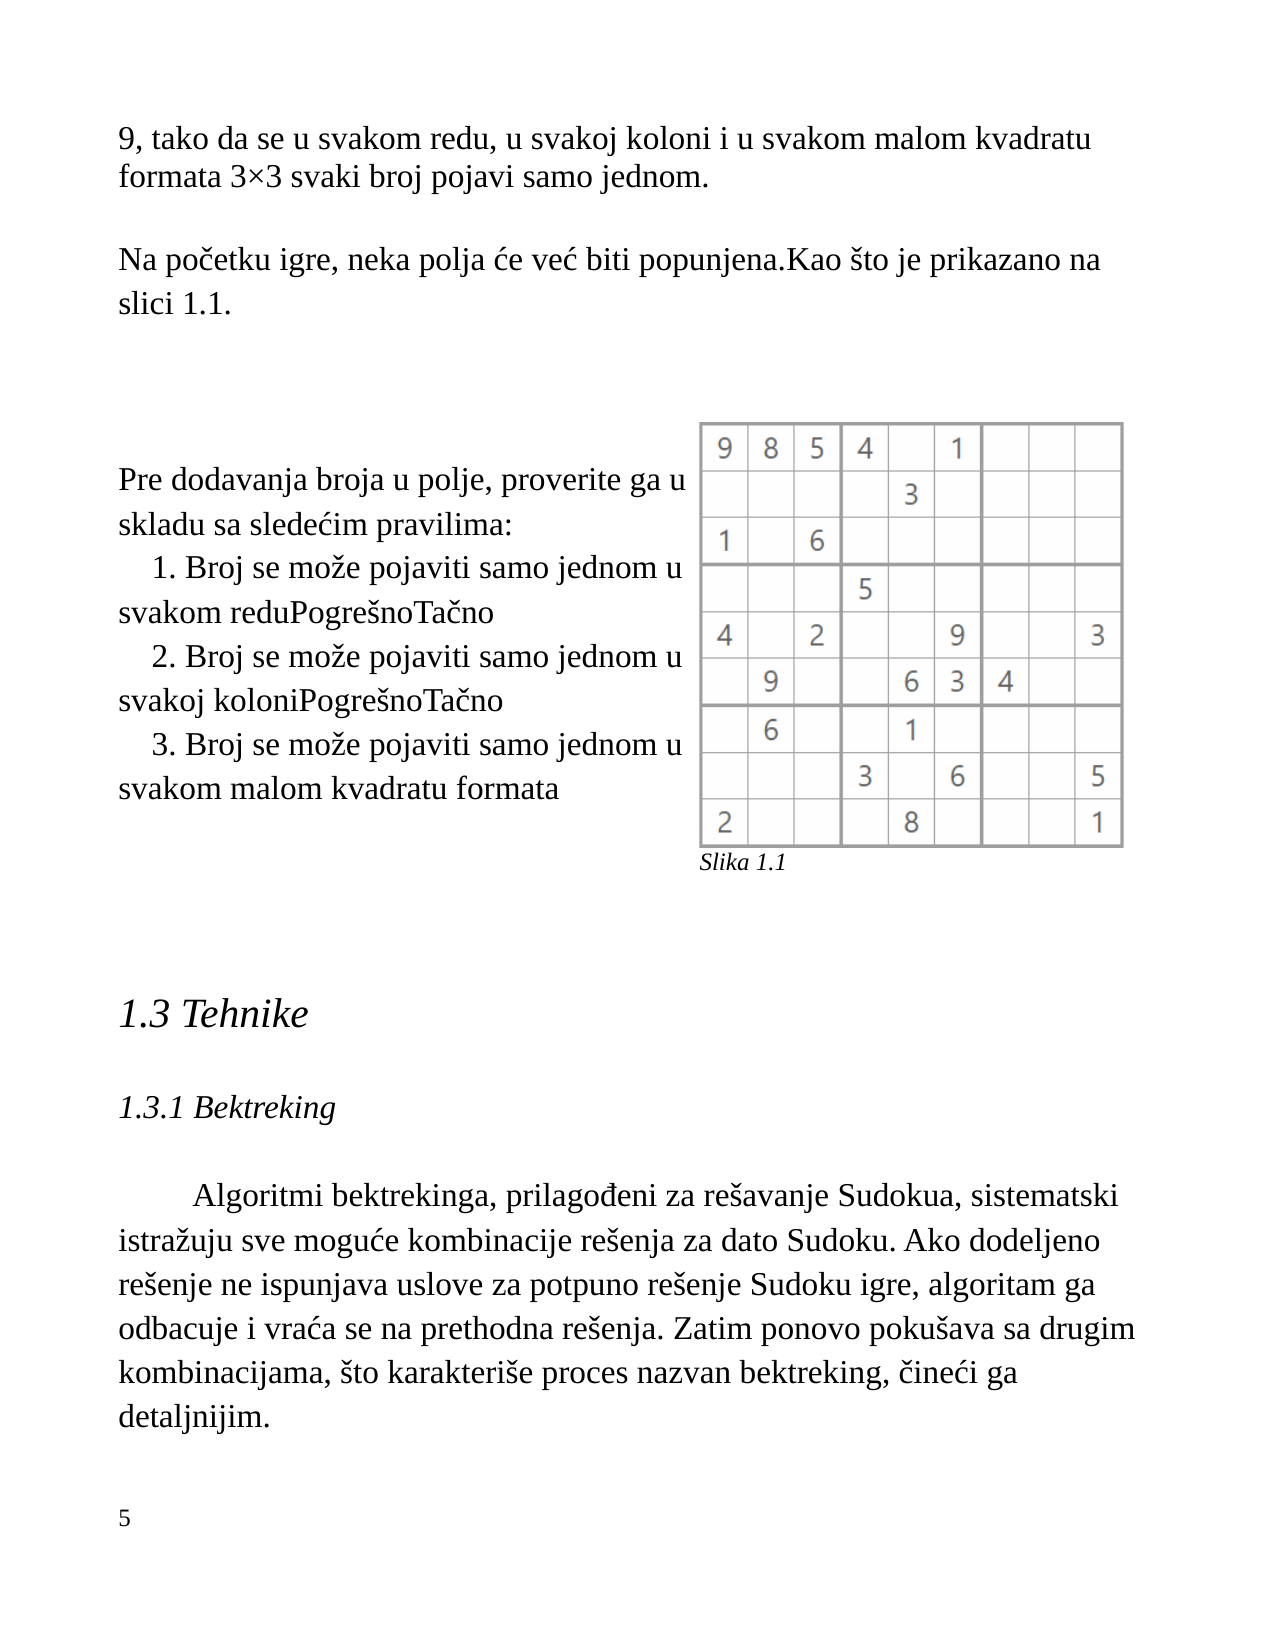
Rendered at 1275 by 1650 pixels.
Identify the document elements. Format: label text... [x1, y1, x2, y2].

text 1.3.1 Bektreking [118, 1088, 1157, 1126]
text Pre dodavanja broja u polje, proverite ga u skladu sa sledećim pravilima: [118, 460, 699, 542]
text Slika 1.1 [699, 848, 1124, 876]
text 9, tako da se u svakom redu, u svakoj koloni i u svakom malom kvadratu formata 3×3 svaki broj pojavi samo jednom. [118, 118, 1157, 195]
text 1.3 Tehnike [118, 988, 1157, 1036]
text [1124, 460, 1157, 542]
text Na početku igre, neka polja će već biti popunjena.Kao što je prikazano na slici 1.1. [118, 239, 1157, 322]
text Algoritmi bektrekinga, prilagođeni za rešavanje Sudokua, sistematski istražuju sve moguće kombinacije rešenja za dato Sudoku. Ako dodeljeno rešenje ne ispunjava uslove za potpuno rešenje Sudoku igre, algoritam ga odbacuje i vraća se na prethodna rešenja. Zatim ponovo pokušava sa drugim kombinacijama, što karakteriše proces nazvan bektreking, čineći ga detaljnijim. [118, 1176, 1157, 1434]
text [1124, 724, 1157, 806]
text 1. Broj se može pojaviti samo jednom u svakom reduPogrešnoTačno [118, 548, 699, 630]
text [1124, 548, 1157, 630]
picture [699, 422, 1124, 848]
text 2. Broj se može pojaviti samo jednom u svakoj koloniPogrešnoTačno [118, 636, 699, 718]
text [1124, 636, 1157, 718]
text 3. Broj se može pojaviti samo jednom u svakom malom kvadratu formata [118, 724, 699, 806]
